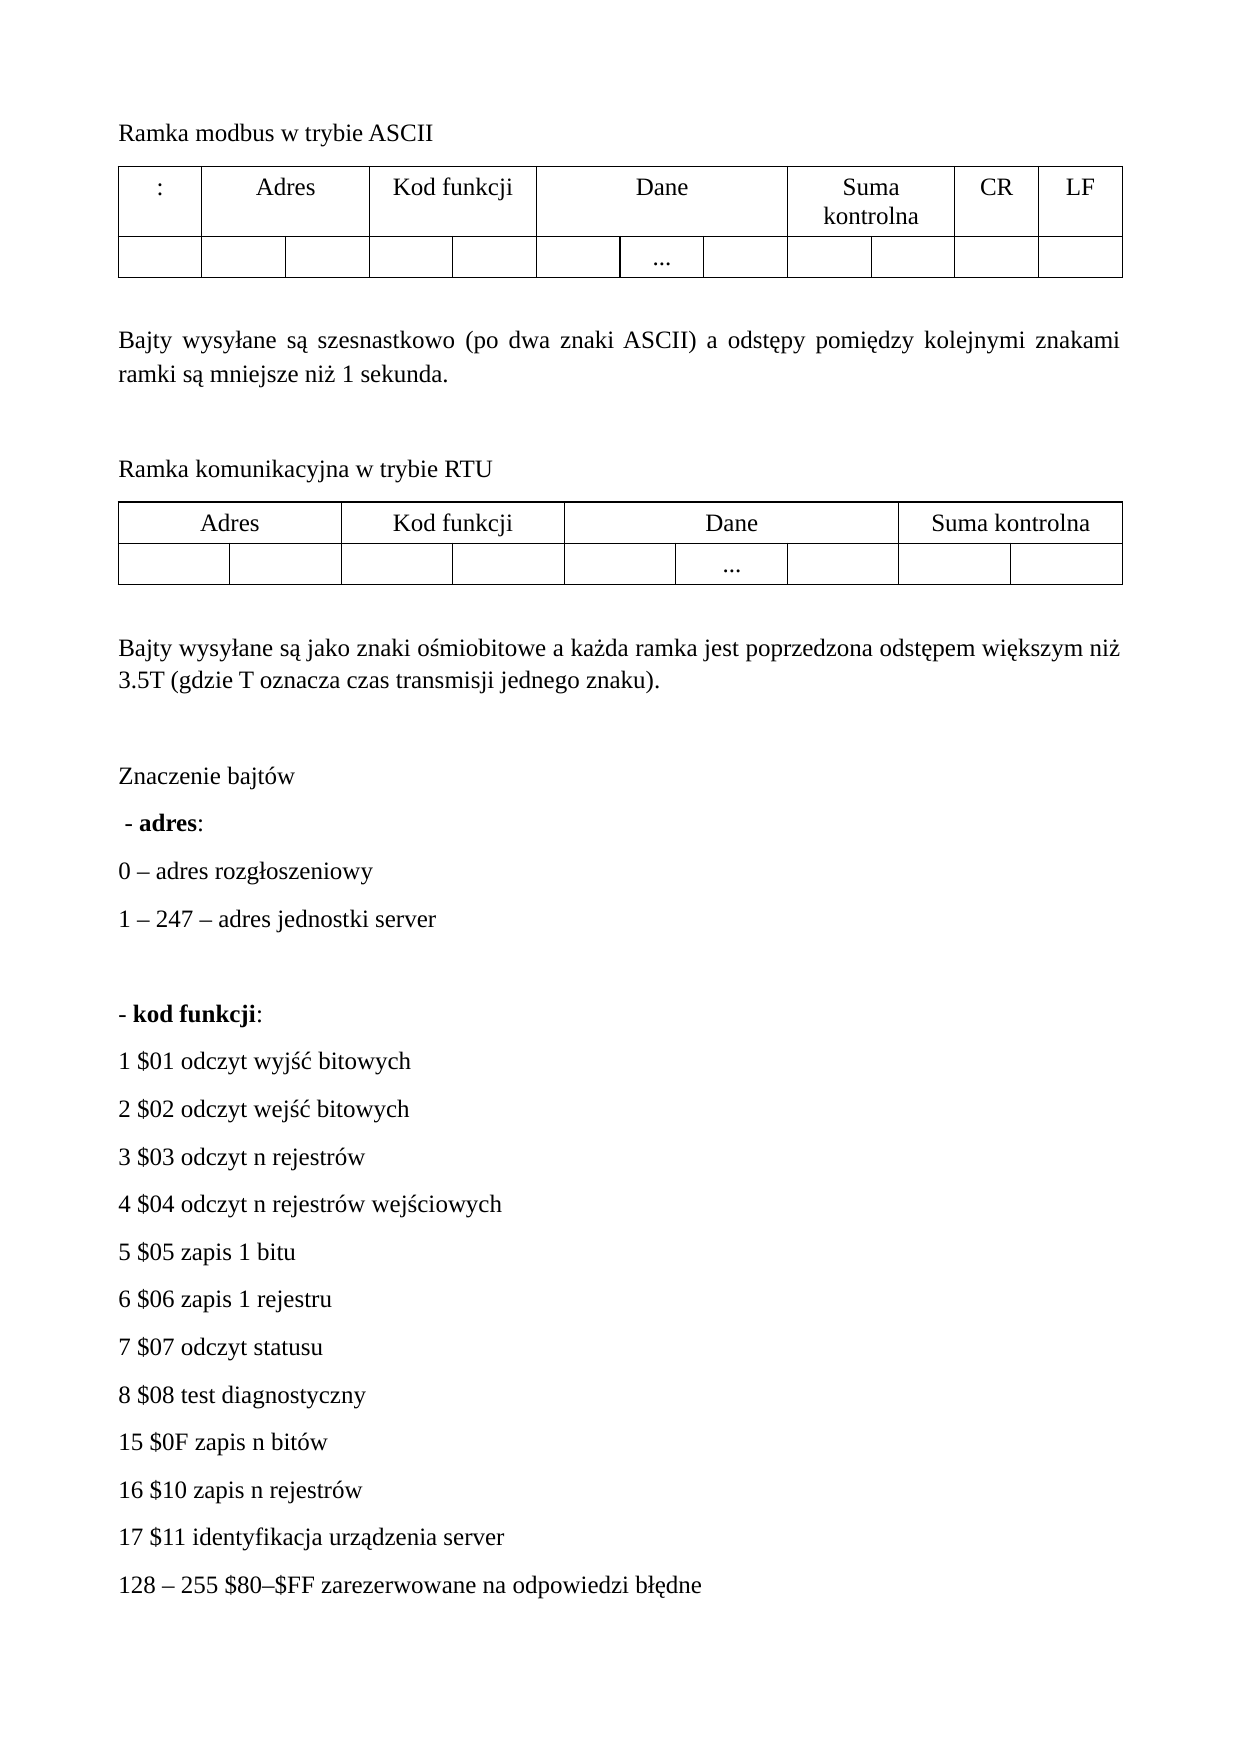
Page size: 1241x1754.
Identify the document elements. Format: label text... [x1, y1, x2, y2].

table_header LF [1039, 167, 1122, 236]
text 17 $11 identyfikacja urządzenia server [118, 1522, 1122, 1551]
table_cell [899, 544, 1010, 584]
table_header Dane [565, 503, 898, 543]
table_cell [704, 237, 787, 277]
table_cell [286, 237, 369, 277]
table_cell [230, 544, 341, 584]
table_cell [453, 237, 536, 277]
text 0 – adres rozgłoszeniowy [118, 856, 1122, 885]
text Bajty wysyłane są jako znaki ośmiobitowe a każda ramka jest poprzedzona odstępem większym niż 3.5T (gdzie T oznacza czas transmisji jednego znaku). [118, 633, 1122, 694]
table_cell [202, 237, 285, 277]
table_header CR [955, 167, 1038, 236]
table_header Dane [537, 167, 787, 236]
table_header Suma kontrolna [899, 503, 1122, 543]
table_cell [788, 544, 898, 584]
text 4 $04 odczyt n rejestrów wejściowych [118, 1189, 1122, 1218]
table_cell ... [621, 237, 703, 277]
text 3 $03 odczyt n rejestrów [118, 1142, 1122, 1170]
table_cell [119, 544, 229, 584]
text Znaczenie bajtów [118, 761, 1122, 789]
table_cell [453, 544, 564, 584]
table_cell [565, 544, 675, 584]
table_cell [119, 237, 201, 277]
text 1 $01 odczyt wyjść bitowych [118, 1046, 1122, 1075]
text 16 $10 zapis n rejestrów [118, 1475, 1122, 1504]
table_cell [537, 237, 619, 277]
table_cell [788, 237, 871, 277]
table_header Suma kontrolna [788, 167, 954, 236]
table_header Adres [119, 503, 341, 543]
text - adres: [118, 808, 1122, 837]
text 6 $06 zapis 1 rejestru [118, 1284, 1122, 1313]
table_cell [872, 237, 954, 277]
table_cell [1011, 544, 1122, 584]
table_cell ... [676, 544, 787, 584]
text Ramka modbus w trybie ASCII [118, 118, 1122, 147]
text 7 $07 odczyt statusu [118, 1332, 1122, 1361]
text 5 $05 zapis 1 bitu [118, 1237, 1122, 1266]
text Bajty wysyłane są szesnastkowo (po dwa znaki ASCII) a odstępy pomiędzy kolejnymi znakami ramki są mniejsze niż 1 sekunda. [118, 326, 1122, 387]
text 8 $08 test diagnostyczny [118, 1380, 1122, 1408]
table_cell [1039, 237, 1122, 277]
table_header Kod funkcji [342, 503, 564, 543]
text Ramka komunikacyjna w trybie RTU [118, 454, 1122, 483]
text 15 $0F zapis n bitów [118, 1427, 1122, 1456]
text 128 – 255 $80–$FF zarezerwowane na odpowiedzi błędne [118, 1570, 1122, 1599]
text 2 $02 odczyt wejść bitowych [118, 1094, 1122, 1123]
table_header Adres [202, 167, 369, 236]
text - kod funkcji: [118, 999, 1122, 1028]
table_header Kod funkcji [370, 167, 536, 236]
table_cell [955, 237, 1038, 277]
text 1 – 247 – adres jednostki server [118, 904, 1122, 932]
table_cell [342, 544, 452, 584]
table_cell [370, 237, 452, 277]
table_header : [119, 167, 201, 236]
